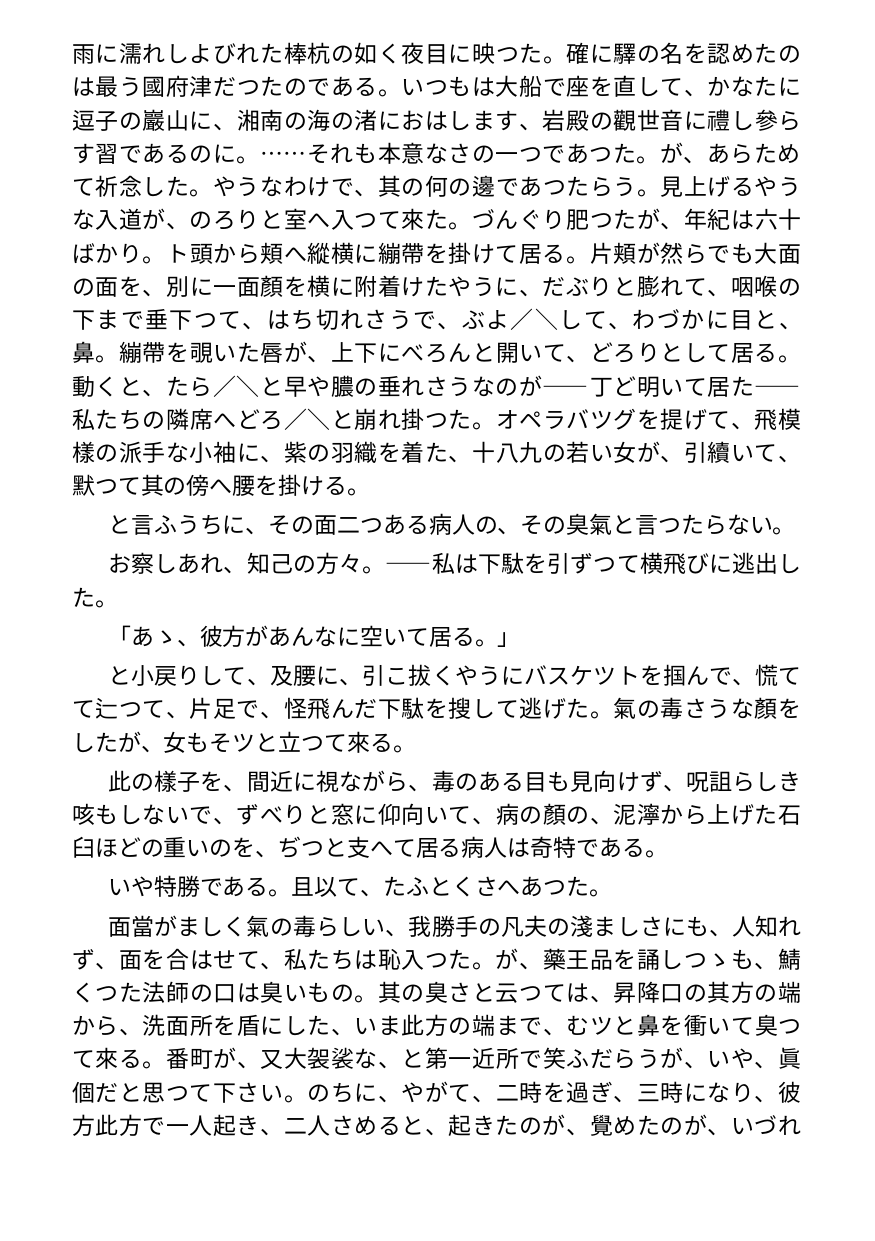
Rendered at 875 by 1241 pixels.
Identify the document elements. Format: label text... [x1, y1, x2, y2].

text 此の樣子を、間近に視ながら、毒のある目も見向けず、呪詛らしき咳もしないで、ずべりと窓に仰向いて、病の顏の、泥濘から上げた石臼ほどの重いのを、ぢつと支へて居る病人は奇特である。 [72, 763, 802, 863]
text 面當がましく氣の毒らしい、我勝手の凡夫の淺ましさにも、人知れず、面を合はせて、私たちは恥入つた。が、藥王品を誦しつゝも、鯖くつた法師の口は臭いもの。其の臭さと云つては、昇降口の其方の端から、洗面所を盾にした、いま此方の端まで、むツと鼻を衝いて臭つて來る。番町が、又大袈裟な、と第一近所で笑ふだらうが、いや、眞個だと思つて下さい。のちに、やがて、二時を過ぎ、三時になり、彼方此方で一人起き、二人さめると、起きたのが、覺めたのが、いづれ [72, 908, 802, 1141]
text いや特勝である。且以て、たふとくさへあつた。 [72, 869, 802, 902]
text と言ふうちに、その面二つある病人の、その臭氣と言つたらない。 [72, 507, 802, 540]
text お察しあれ、知己の方々。――私は下駄を引ずつて横飛びに逃出した。 [72, 546, 802, 613]
text 雨に濡れしよびれた棒杭の如く夜目に映つた。確に驛の名を認めたのは最う國府津だつたのである。いつもは大船で座を直して、かなたに逗子の巖山に、湘南の海の渚におはします、岩殿の觀世音に禮し參らす習であるのに。……それも本意なさの一つであつた。が、あらためて祈念した。やうなわけで、其の何の邊であつたらう。見上げるやうな入道が、のろりと室へ入つて來た。づんぐり肥つたが、年紀は六十ばかり。ト頭から頬へ縱横に繃帶を掛けて居る。片頬が然らでも大面の面を、別に一面顏を横に附着けたやうに、だぶりと膨れて、咽喉の下まで垂下つて、はち切れさうで、ぶよ／＼して、わづかに目と、鼻。繃帶を覗いた唇が、上下にべろんと開いて、どろりとして居る。動くと、たら／＼と早や膿の垂れさうなのが――丁ど明いて居た――私たちの隣席へどろ／＼と崩れ掛つた。オペラバツグを提げて、飛模樣の派手な小袖に、紫の羽織を着た、十八九の若い女が、引續いて、默つて其の傍へ腰を掛ける。 [72, 36, 802, 501]
text 「あゝ、彼方があんなに空いて居る。」 [72, 619, 802, 652]
text と小戻りして、及腰に、引こ拔くやうにバスケツトを掴んで、慌てて辷つて、片足で、怪飛んだ下駄を搜して逃げた。氣の毒さうな顏をしたが、女もそツと立つて來る。 [72, 658, 802, 758]
